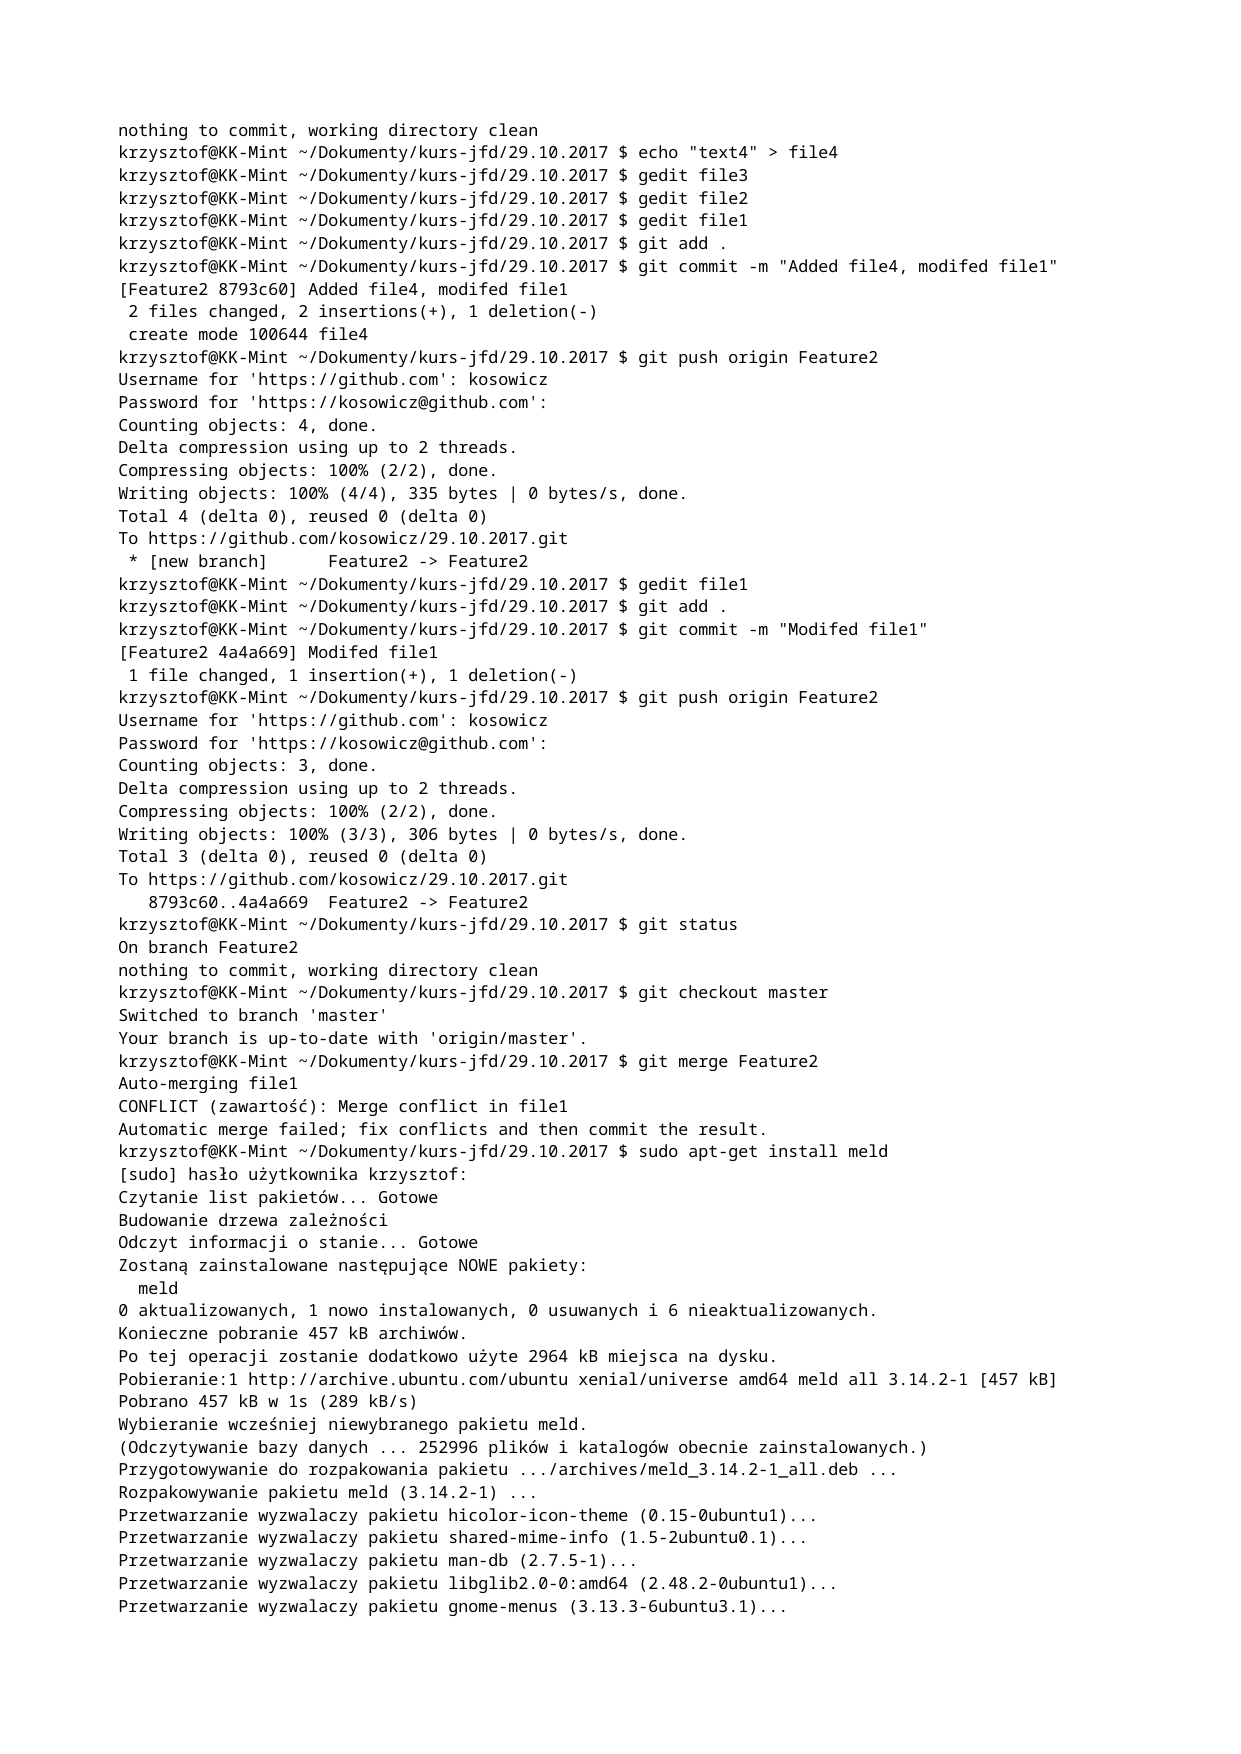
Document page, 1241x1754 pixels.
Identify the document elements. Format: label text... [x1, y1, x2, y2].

text Total 4 (delta 0), reused 0 (delta 0) [118, 504, 1122, 527]
text Counting objects: 4, done. [118, 413, 1122, 436]
text krzysztof@KK-Mint ~/Dokumenty/kurs-jfd/29.10.2017 $ git merge Feature2 [118, 1049, 1122, 1072]
text krzysztof@KK-Mint ~/Dokumenty/kurs-jfd/29.10.2017 $ git status [118, 913, 1122, 936]
text Username for 'https://github.com': kosowicz [118, 368, 1122, 391]
text Przetwarzanie wyzwalaczy pakietu shared-mime-info (1.5-2ubuntu0.1)... [118, 1526, 1122, 1549]
text Przetwarzanie wyzwalaczy pakietu man-db (2.7.5-1)... [118, 1549, 1122, 1571]
text [sudo] hasło użytkownika krzysztof: [118, 1163, 1122, 1185]
text krzysztof@KK-Mint ~/Dokumenty/kurs-jfd/29.10.2017 $ git commit -m "Added file4, modifed file1" [118, 254, 1122, 277]
text Your branch is up-to-date with 'origin/master'. [118, 1026, 1122, 1049]
text Switched to branch 'master' [118, 1004, 1122, 1026]
text krzysztof@KK-Mint ~/Dokumenty/kurs-jfd/29.10.2017 $ git add . [118, 232, 1122, 254]
text Budowanie drzewa zależności [118, 1208, 1122, 1231]
text Delta compression using up to 2 threads. [118, 777, 1122, 799]
text Wybieranie wcześniej niewybranego pakietu meld. [118, 1412, 1122, 1435]
text To https://github.com/kosowicz/29.10.2017.git [118, 527, 1122, 549]
text 8793c60..4a4a669 Feature2 -> Feature2 [118, 890, 1122, 913]
text krzysztof@KK-Mint ~/Dokumenty/kurs-jfd/29.10.2017 $ git checkout master [118, 981, 1122, 1004]
text create mode 100644 file4 [118, 322, 1122, 345]
text 1 file changed, 1 insertion(+), 1 deletion(-) [118, 663, 1122, 686]
text krzysztof@KK-Mint ~/Dokumenty/kurs-jfd/29.10.2017 $ git add . [118, 595, 1122, 618]
text Konieczne pobranie 457 kB archiwów. [118, 1322, 1122, 1344]
text 2 files changed, 2 insertions(+), 1 deletion(-) [118, 300, 1122, 322]
text On branch Feature2 [118, 936, 1122, 958]
text Writing objects: 100% (4/4), 335 bytes | 0 bytes/s, done. [118, 481, 1122, 504]
text Czytanie list pakietów... Gotowe [118, 1185, 1122, 1208]
text krzysztof@KK-Mint ~/Dokumenty/kurs-jfd/29.10.2017 $ gedit file3 [118, 163, 1122, 186]
text Total 3 (delta 0), reused 0 (delta 0) [118, 845, 1122, 867]
text Po tej operacji zostanie dodatkowo użyte 2964 kB miejsca na dysku. [118, 1344, 1122, 1367]
text nothing to commit, working directory clean [118, 118, 1122, 141]
text Przetwarzanie wyzwalaczy pakietu hicolor-icon-theme (0.15-0ubuntu1)... [118, 1503, 1122, 1526]
text krzysztof@KK-Mint ~/Dokumenty/kurs-jfd/29.10.2017 $ git push origin Feature2 [118, 686, 1122, 708]
text krzysztof@KK-Mint ~/Dokumenty/kurs-jfd/29.10.2017 $ echo "text4" > file4 [118, 141, 1122, 163]
text Delta compression using up to 2 threads. [118, 436, 1122, 459]
text Username for 'https://github.com': kosowicz [118, 708, 1122, 731]
text 0 aktualizowanych, 1 nowo instalowanych, 0 usuwanych i 6 nieaktualizowanych. [118, 1299, 1122, 1322]
text To https://github.com/kosowicz/29.10.2017.git [118, 867, 1122, 890]
text Zostaną zainstalowane następujące NOWE pakiety: [118, 1253, 1122, 1276]
text [Feature2 8793c60] Added file4, modifed file1 [118, 277, 1122, 300]
text krzysztof@KK-Mint ~/Dokumenty/kurs-jfd/29.10.2017 $ gedit file1 [118, 572, 1122, 595]
text * [new branch] Feature2 -> Feature2 [118, 549, 1122, 572]
text Counting objects: 3, done. [118, 754, 1122, 777]
text Pobrano 457 kB w 1s (289 kB/s) [118, 1390, 1122, 1412]
text Rozpakowywanie pakietu meld (3.14.2-1) ... [118, 1481, 1122, 1503]
text Przetwarzanie wyzwalaczy pakietu gnome-menus (3.13.3-6ubuntu3.1)... [118, 1594, 1122, 1617]
text Odczyt informacji o stanie... Gotowe [118, 1231, 1122, 1253]
text krzysztof@KK-Mint ~/Dokumenty/kurs-jfd/29.10.2017 $ sudo apt-get install meld [118, 1140, 1122, 1163]
text (Odczytywanie bazy danych ... 252996 plików i katalogów obecnie zainstalowanych.) [118, 1435, 1122, 1458]
text Writing objects: 100% (3/3), 306 bytes | 0 bytes/s, done. [118, 822, 1122, 845]
text meld [118, 1276, 1122, 1299]
text Password for 'https://kosowicz@github.com': [118, 731, 1122, 754]
text Password for 'https://kosowicz@github.com': [118, 391, 1122, 413]
text nothing to commit, working directory clean [118, 958, 1122, 981]
text Automatic merge failed; fix conflicts and then commit the result. [118, 1117, 1122, 1140]
text Pobieranie:1 http://archive.ubuntu.com/ubuntu xenial/universe amd64 meld all 3.14.2-1 [457 kB] [118, 1367, 1122, 1390]
text krzysztof@KK-Mint ~/Dokumenty/kurs-jfd/29.10.2017 $ gedit file2 [118, 186, 1122, 209]
text Przetwarzanie wyzwalaczy pakietu libglib2.0-0:amd64 (2.48.2-0ubuntu1)... [118, 1571, 1122, 1594]
text krzysztof@KK-Mint ~/Dokumenty/kurs-jfd/29.10.2017 $ git push origin Feature2 [118, 345, 1122, 368]
text Auto-merging file1 [118, 1072, 1122, 1094]
text CONFLICT (zawartość): Merge conflict in file1 [118, 1094, 1122, 1117]
text Przygotowywanie do rozpakowania pakietu .../archives/meld_3.14.2-1_all.deb ... [118, 1458, 1122, 1481]
text Compressing objects: 100% (2/2), done. [118, 799, 1122, 822]
text [Feature2 4a4a669] Modifed file1 [118, 640, 1122, 663]
text Compressing objects: 100% (2/2), done. [118, 459, 1122, 481]
text krzysztof@KK-Mint ~/Dokumenty/kurs-jfd/29.10.2017 $ git commit -m "Modifed file1" [118, 618, 1122, 640]
text krzysztof@KK-Mint ~/Dokumenty/kurs-jfd/29.10.2017 $ gedit file1 [118, 209, 1122, 232]
